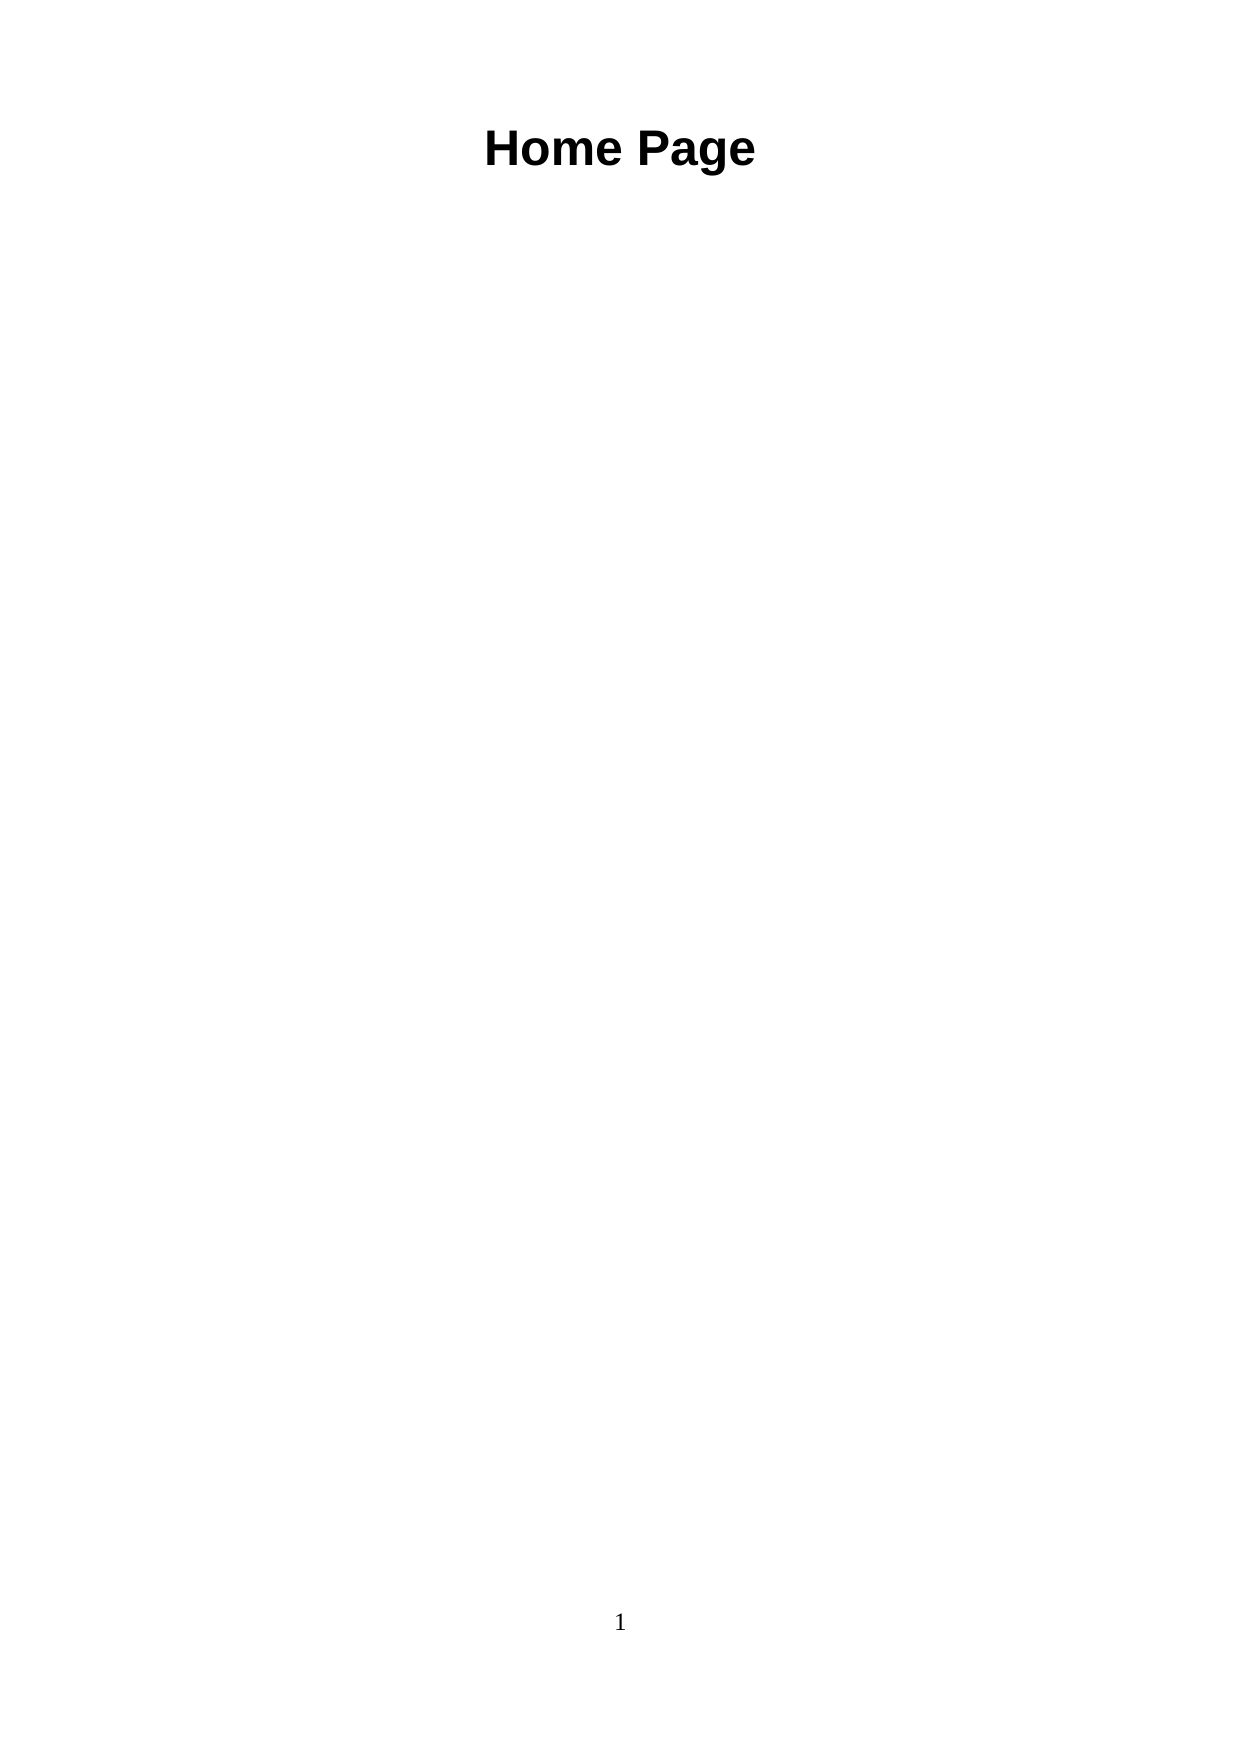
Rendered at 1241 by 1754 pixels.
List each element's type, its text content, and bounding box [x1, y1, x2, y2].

title Home Page [118, 118, 1122, 176]
subtitle Tomaz Geddes de Almeida [118, 233, 1122, 281]
